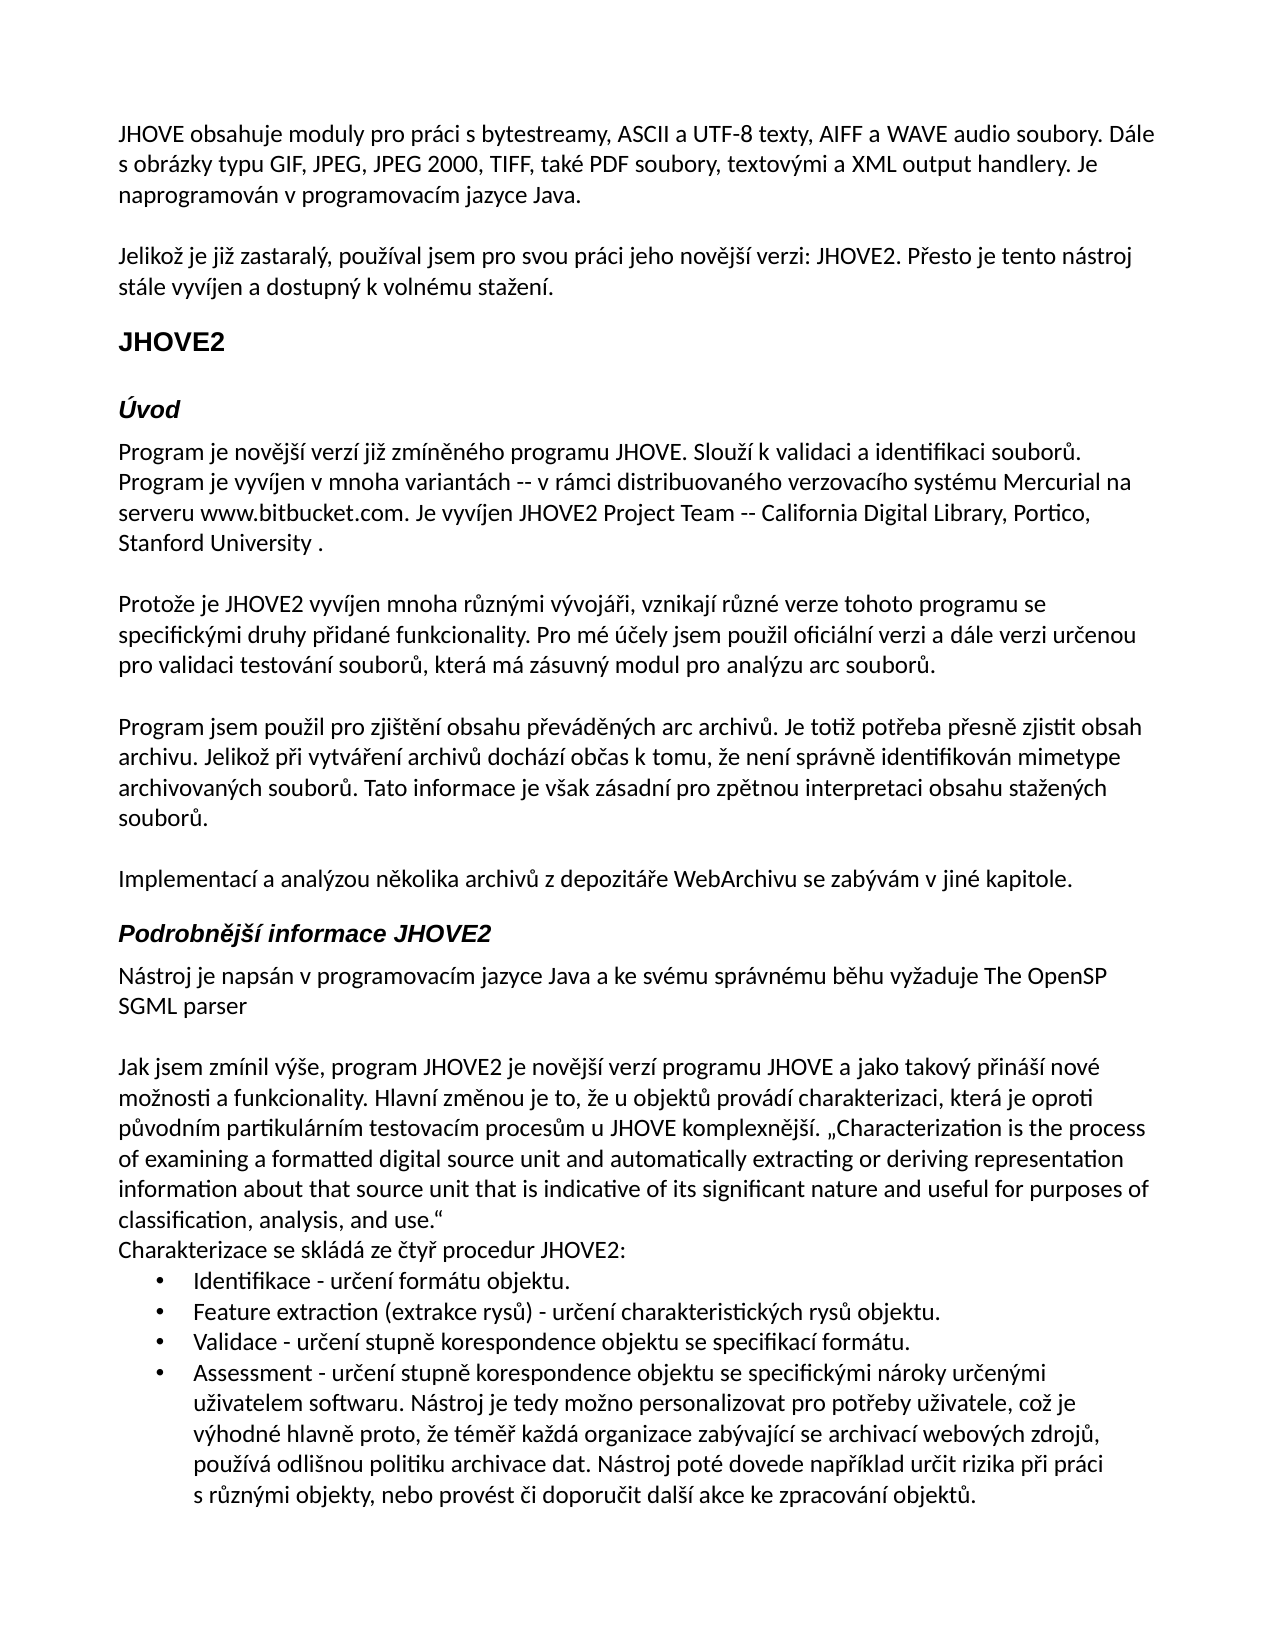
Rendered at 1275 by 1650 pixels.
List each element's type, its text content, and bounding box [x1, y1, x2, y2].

text Nástroj je napsán v programovacím jazyce Java a ke svému správnému běhu vyžaduje The OpenSP SGML parser [118, 960, 1157, 1021]
list Identifikace - určení formátu objektu. [156, 1265, 1157, 1296]
subtitle Úvod [118, 395, 1157, 423]
subtitle JHOVE2 [118, 326, 1157, 357]
text Implementací a analýzou několika archivů z depozitáře WebArchivu se zabývám v jiné kapitole. [118, 863, 1157, 894]
text Program jsem použil pro zjištění obsahu převáděných arc archivů. Je totiž potřeba přesně zjistit obsah archivu. Jelikož při vytváření archivů dochází občas k tomu, že není správně identifikován mimetype archivovaných souborů. Tato informace je však zásadní pro zpětnou interpretaci obsahu stažených souborů. [118, 711, 1157, 833]
text Protože je JHOVE2 vyvíjen mnoha různými vývojáři, vznikají různé verze tohoto programu se specifickými druhy přidané funkcionality. Pro mé účely jsem použil oficiální verzi a dále verzi určenou pro validaci testování souborů, která má zásuvný modul pro analýzu arc souborů. [118, 589, 1157, 680]
text Charakterizace se skládá ze čtyř procedur JHOVE2: [118, 1234, 1157, 1265]
list Feature extraction (extrakce rysů) - určení charakteristických rysů objektu. [156, 1296, 1157, 1326]
list Assessment - určení stupně korespondence objektu se specifickými nároky určenými uživatelem softwaru. Nástroj je tedy možno personalizovat pro potřeby uživatele, což je výhodné hlavně proto, že téměř každá organizace zabývající se archivací webových zdrojů, používá odlišnou politiku archivace dat. Nástroj poté dovede například určit rizika při práci s různými objekty, nebo provést či doporučit další akce ke zpracování objektů. [156, 1357, 1157, 1509]
list Validace - určení stupně korespondence objektu se specifikací formátu. [156, 1326, 1157, 1357]
text JHOVE obsahuje moduly pro práci s bytestreamy, ASCII a UTF-8 texty, AIFF a WAVE audio soubory. Dále s obrázky typu GIF, JPEG, JPEG 2000, TIFF, také PDF soubory, textovými a XML output handlery. Je naprogramován v programovacím jazyce Java. [118, 118, 1157, 210]
text Jelikož je již zastaralý, používal jsem pro svou práci jeho novější verzi: JHOVE2. Přesto je tento nástroj stále vyvíjen a dostupný k volnému stažení. [118, 240, 1157, 301]
subtitle Podrobnější informace JHOVE2 [118, 919, 1157, 947]
text Program je novější verzí již zmíněného programu JHOVE. Slouží k validaci a identifikaci souborů. Program je vyvíjen v mnoha variantách -- v rámci distribuovaného verzovacího systému Mercurial na serveru www.bitbucket.com. Je vyvíjen JHOVE2 Project Team -- California Digital Library, Portico, Stanford University . [118, 436, 1157, 558]
text Jak jsem zmínil výše, program JHOVE2 je novější verzí programu JHOVE a jako takový přináší nové možnosti a funkcionality. Hlavní změnou je to, že u objektů provádí charakterizaci, která je oproti původním partikulárním testovacím procesům u JHOVE komplexnější. „Characterization is the process of examining a formatted digital source unit and automatically extracting or deriving representation information about that source unit that is indicative of its significant nature and useful for purposes of classification, analysis, and use.“ [118, 1051, 1157, 1234]
